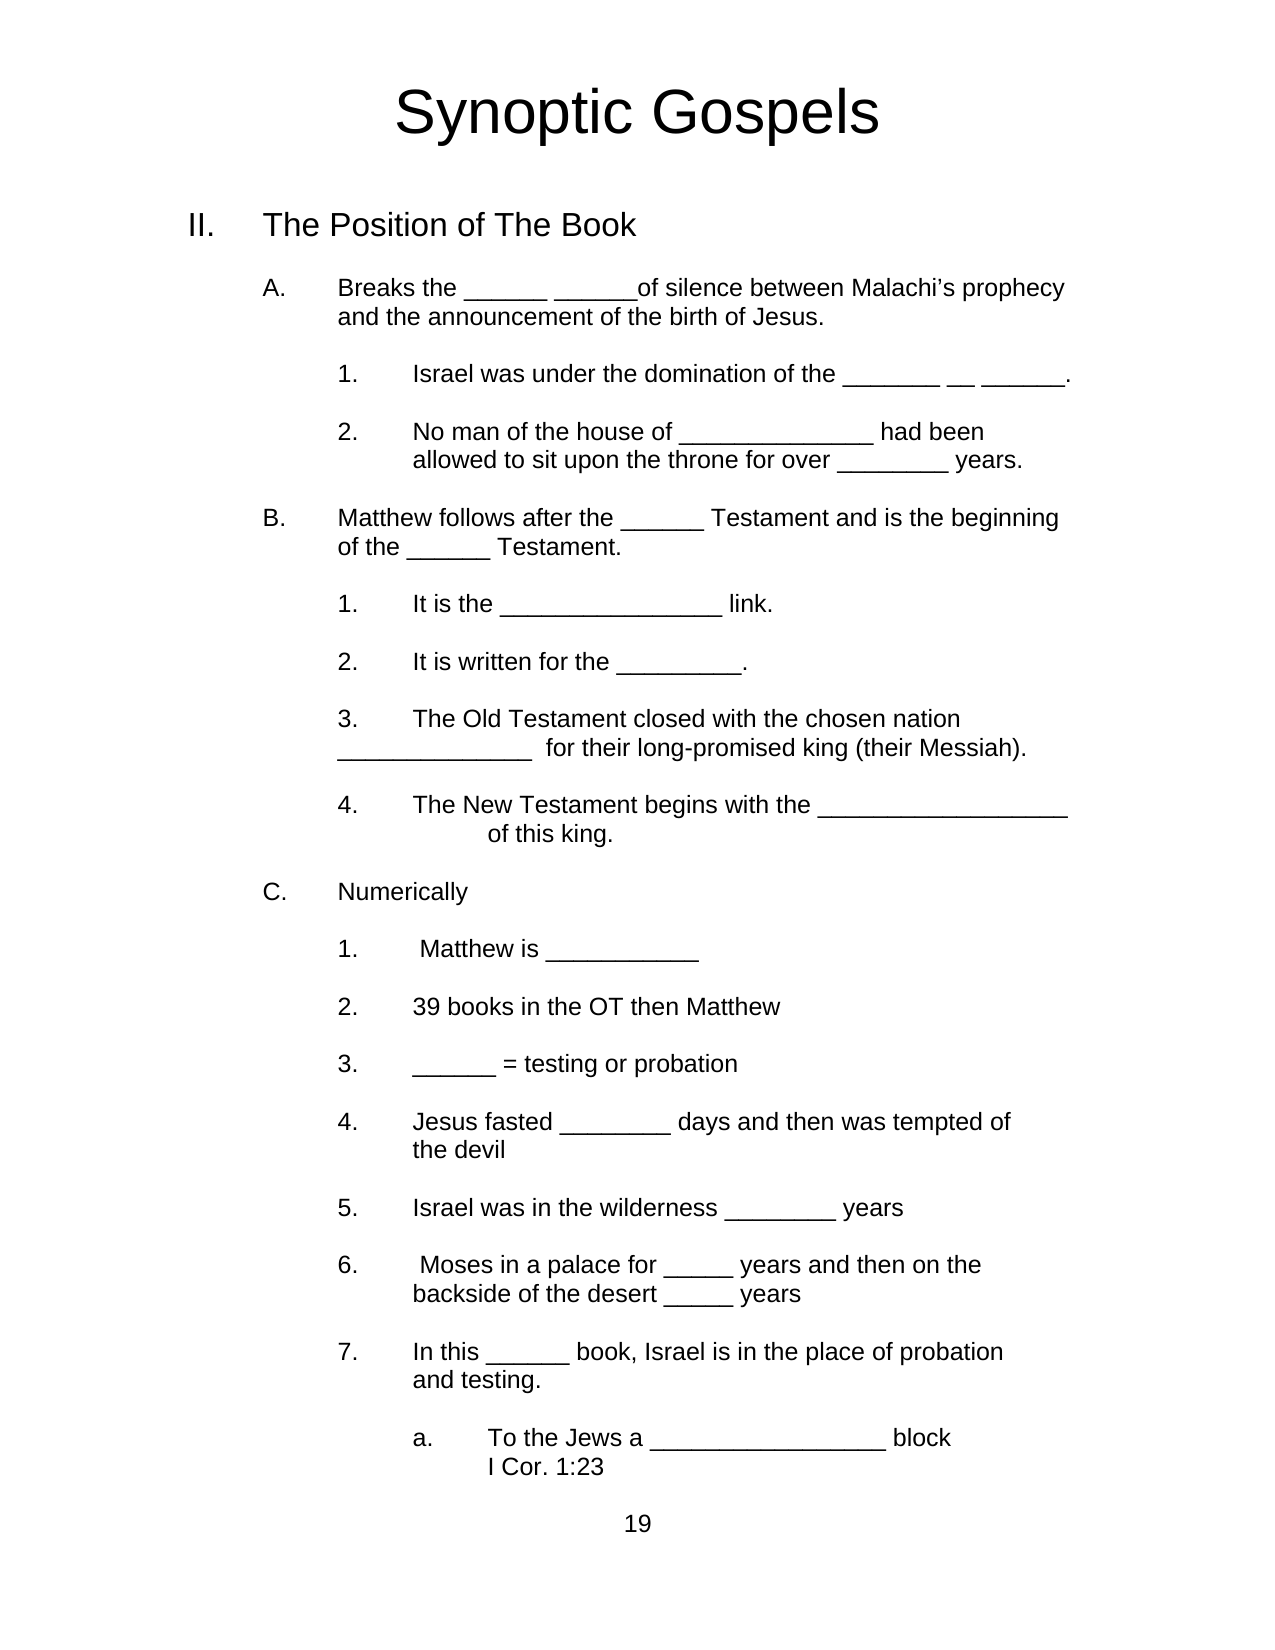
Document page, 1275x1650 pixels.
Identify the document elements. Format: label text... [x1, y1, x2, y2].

text C. Numerically [187, 876, 1087, 905]
text 1. It is the ________________ link. [187, 589, 1087, 618]
text 2. 39 books in the OT then Matthew [187, 991, 1087, 1020]
text 1. Israel was under the domination of the _______ __ ______. [187, 359, 1087, 388]
text the devil [187, 1135, 1087, 1164]
text 2. No man of the house of ______________ had been [187, 416, 1087, 445]
text 4. Jesus fasted ________ days and then was tempted of [187, 1106, 1087, 1135]
text 6. Moses in a palace for _____ years and then on the [187, 1250, 1087, 1279]
text 3. The Old Testament closed with the chosen nation ______________ for their long-promised king (their Messiah). [187, 704, 1137, 761]
text 1. Matthew is ___________ [187, 934, 1087, 963]
text and testing. [187, 1365, 1087, 1394]
text allowed to sit upon the throne for over ________ years. [187, 445, 1087, 474]
text 3. ______ = testing or probation [187, 1049, 1087, 1078]
text 4. The New Testament begins with the __________________ of this king. [187, 790, 1087, 848]
text 2. It is written for the _________. [187, 646, 1087, 675]
text II. The Position of The Book [187, 206, 1087, 244]
text I Cor. 1:23 [187, 1451, 1087, 1480]
text 7. In this ______ book, Israel is in the place of probation [262, 1336, 1087, 1365]
text backside of the desert _____ years [187, 1279, 1087, 1308]
text A. Breaks the ______ ______of silence between Malachi’s prophecy [187, 273, 1087, 301]
text and the announcement of the birth of Jesus. [187, 301, 1087, 330]
text B. Matthew follows after the ______ Testament and is the beginning [187, 503, 1087, 531]
text a. To the Jews a _________________ block [187, 1423, 1087, 1451]
text 5. Israel was in the wilderness ________ years [187, 1193, 1087, 1221]
text of the ______ Testament. [187, 531, 1087, 560]
